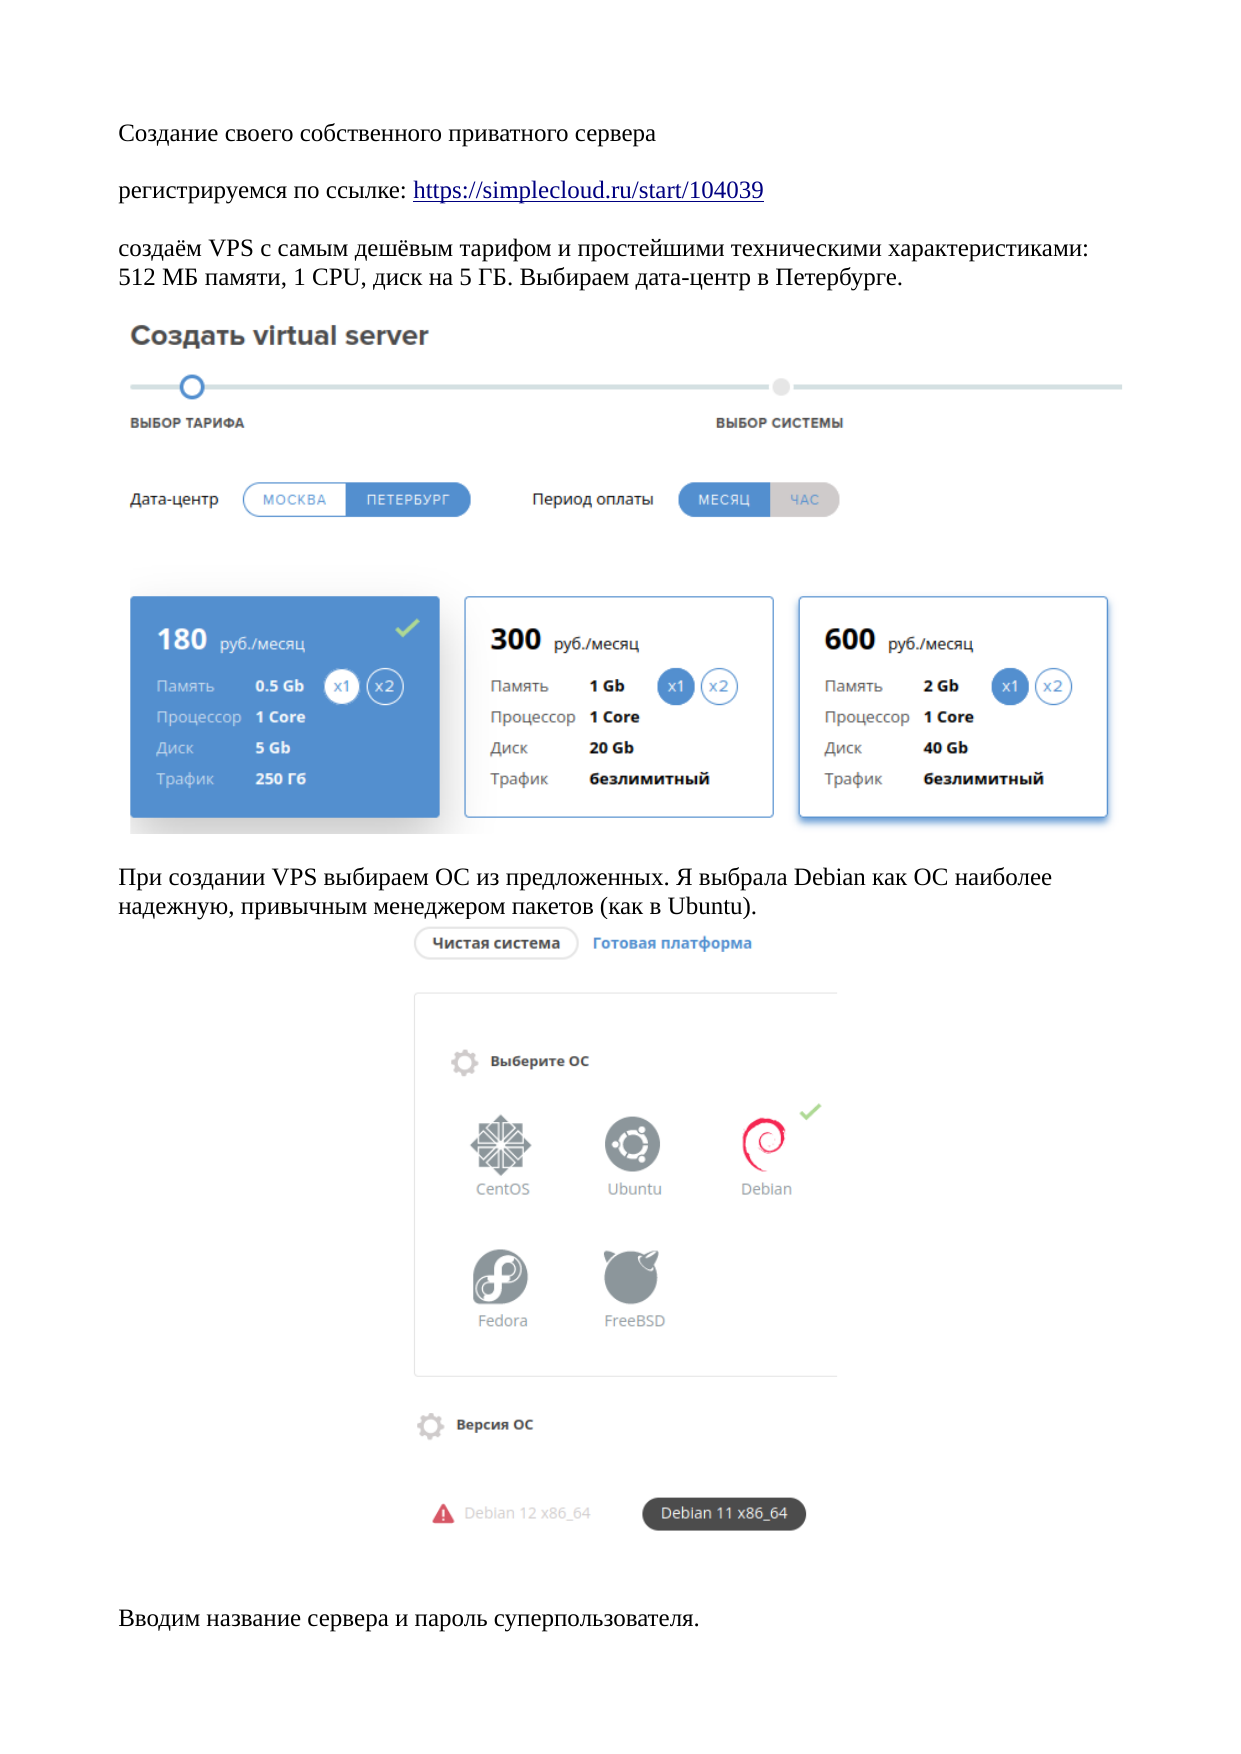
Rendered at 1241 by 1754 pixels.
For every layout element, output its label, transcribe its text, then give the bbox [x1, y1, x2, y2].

picture [403, 919, 838, 1546]
text Вводим название сервера и пароль суперпользователя. [118, 1603, 1122, 1632]
text создаём VPS с самым дешёвым тарифом и простейшими техническими характеристиками: 512 МБ памяти, 1 CPU, диск на 5 ГБ. Выбираем дата-центр в Петербурге. [118, 233, 1122, 291]
text регистрируемся по ссылке: https://simplecloud.ru/start/104039 [118, 176, 1122, 204]
picture [118, 319, 1123, 834]
text Создание своего собственного приватного сервера [118, 118, 1122, 147]
text При создании VPS выбираем ОС из предложенных. Я выбрала Debian как ОС наиболее надежную, привычным менеджером пакетов (как в Ubuntu). [118, 862, 1122, 920]
